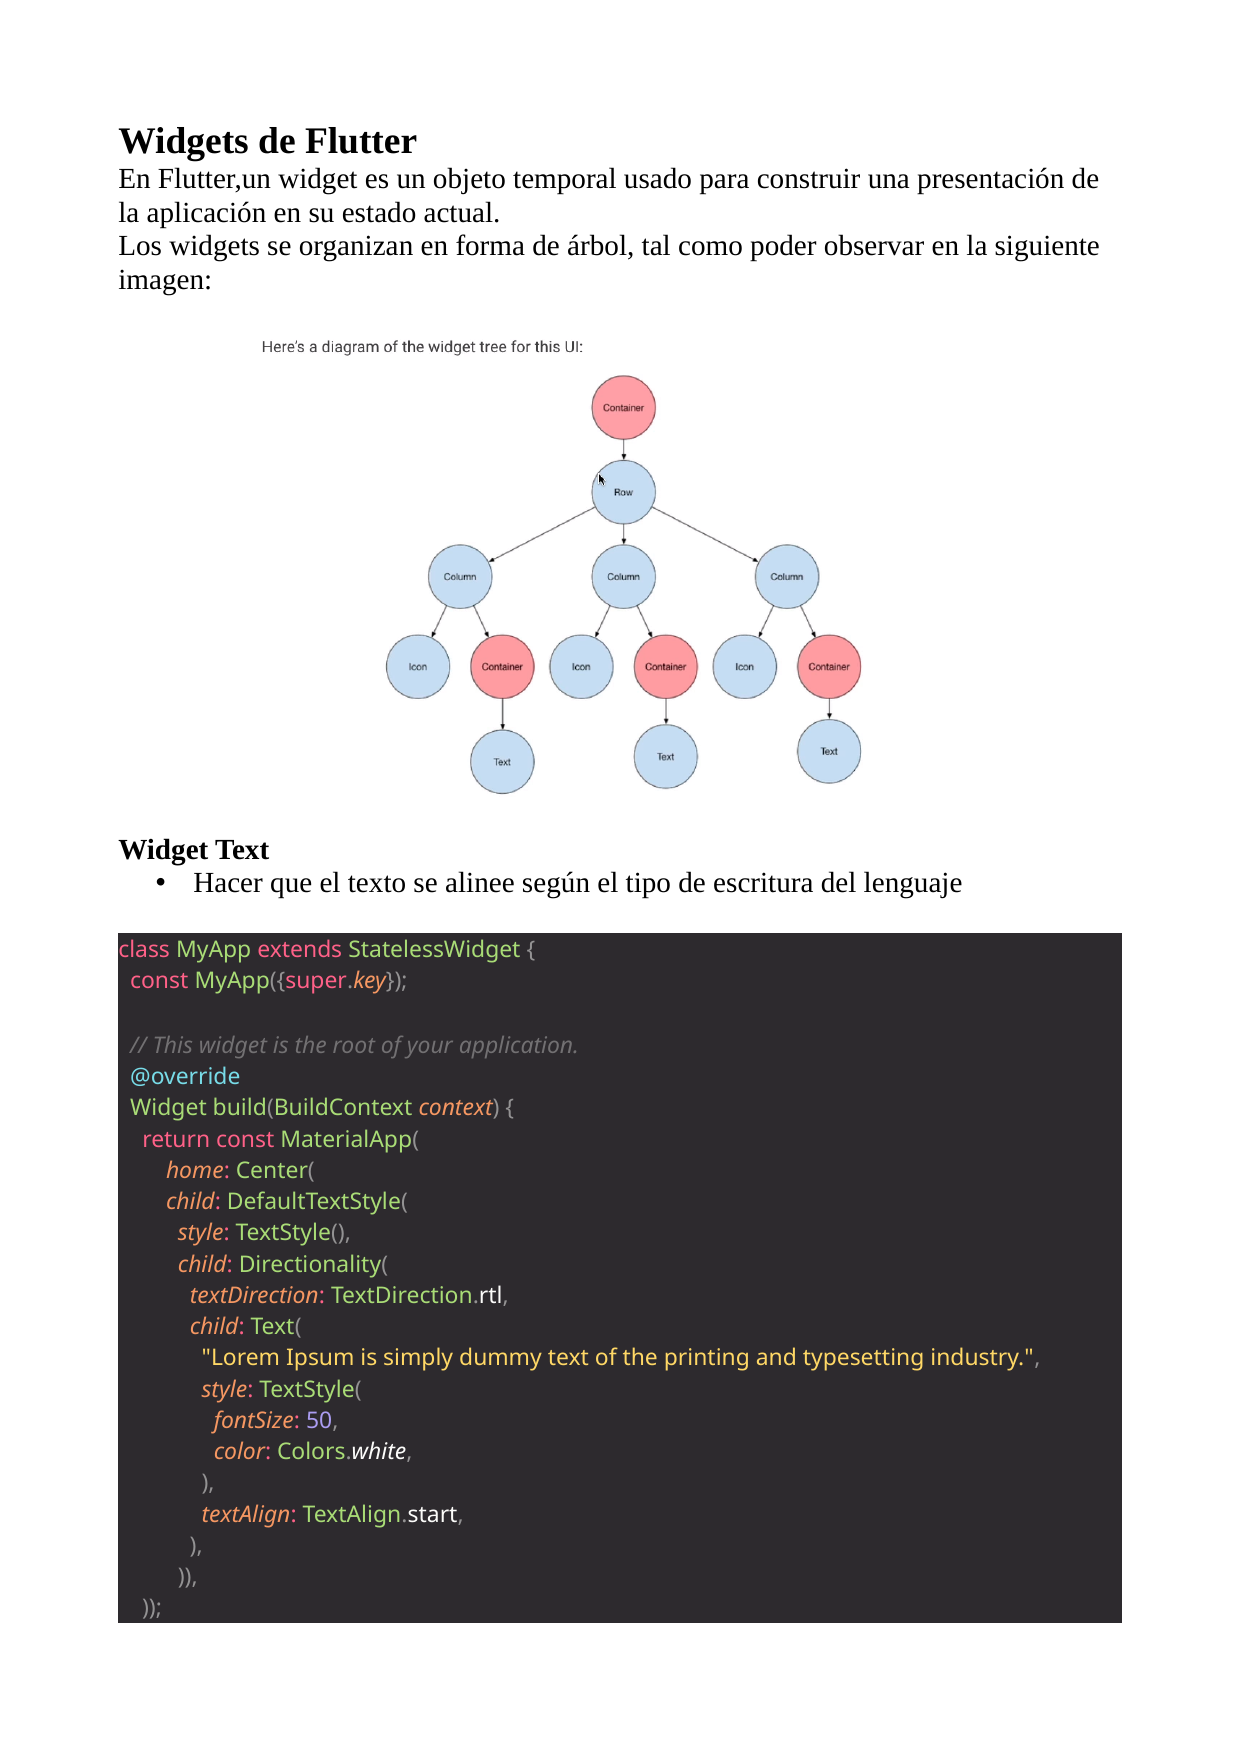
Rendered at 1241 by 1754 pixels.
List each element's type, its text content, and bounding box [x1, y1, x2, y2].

text class MyApp extends StatelessWidget { const MyApp({super.key}); // This widget is the root of your application. @override Widget build(BuildContext context) { return const MaterialApp( home: Center( child: DefaultTextStyle( style: TextStyle(), child: Directionality( textDirection: TextDirection.rtl, child: Text( "Lorem Ipsum is simply dummy text of the printing and typesetting industry.", style: TextStyle( fontSize: 50, color: Colors.white, ), textAlign: TextAlign.start, ), )), )); [118, 933, 1122, 1623]
text En Flutter,un widget es un objeto temporal usado para construir una presentación de la aplicación en su estado actual. [118, 161, 1122, 228]
picture [244, 328, 996, 803]
text Widget Text [118, 832, 1122, 866]
text Widgets de Flutter [118, 118, 1122, 161]
text Los widgets se organizan en forma de árbol, tal como poder observar en la siguiente imagen: [118, 228, 1122, 295]
list Hacer que el texto se alinee según el tipo de escritura del lenguaje [156, 866, 1122, 899]
